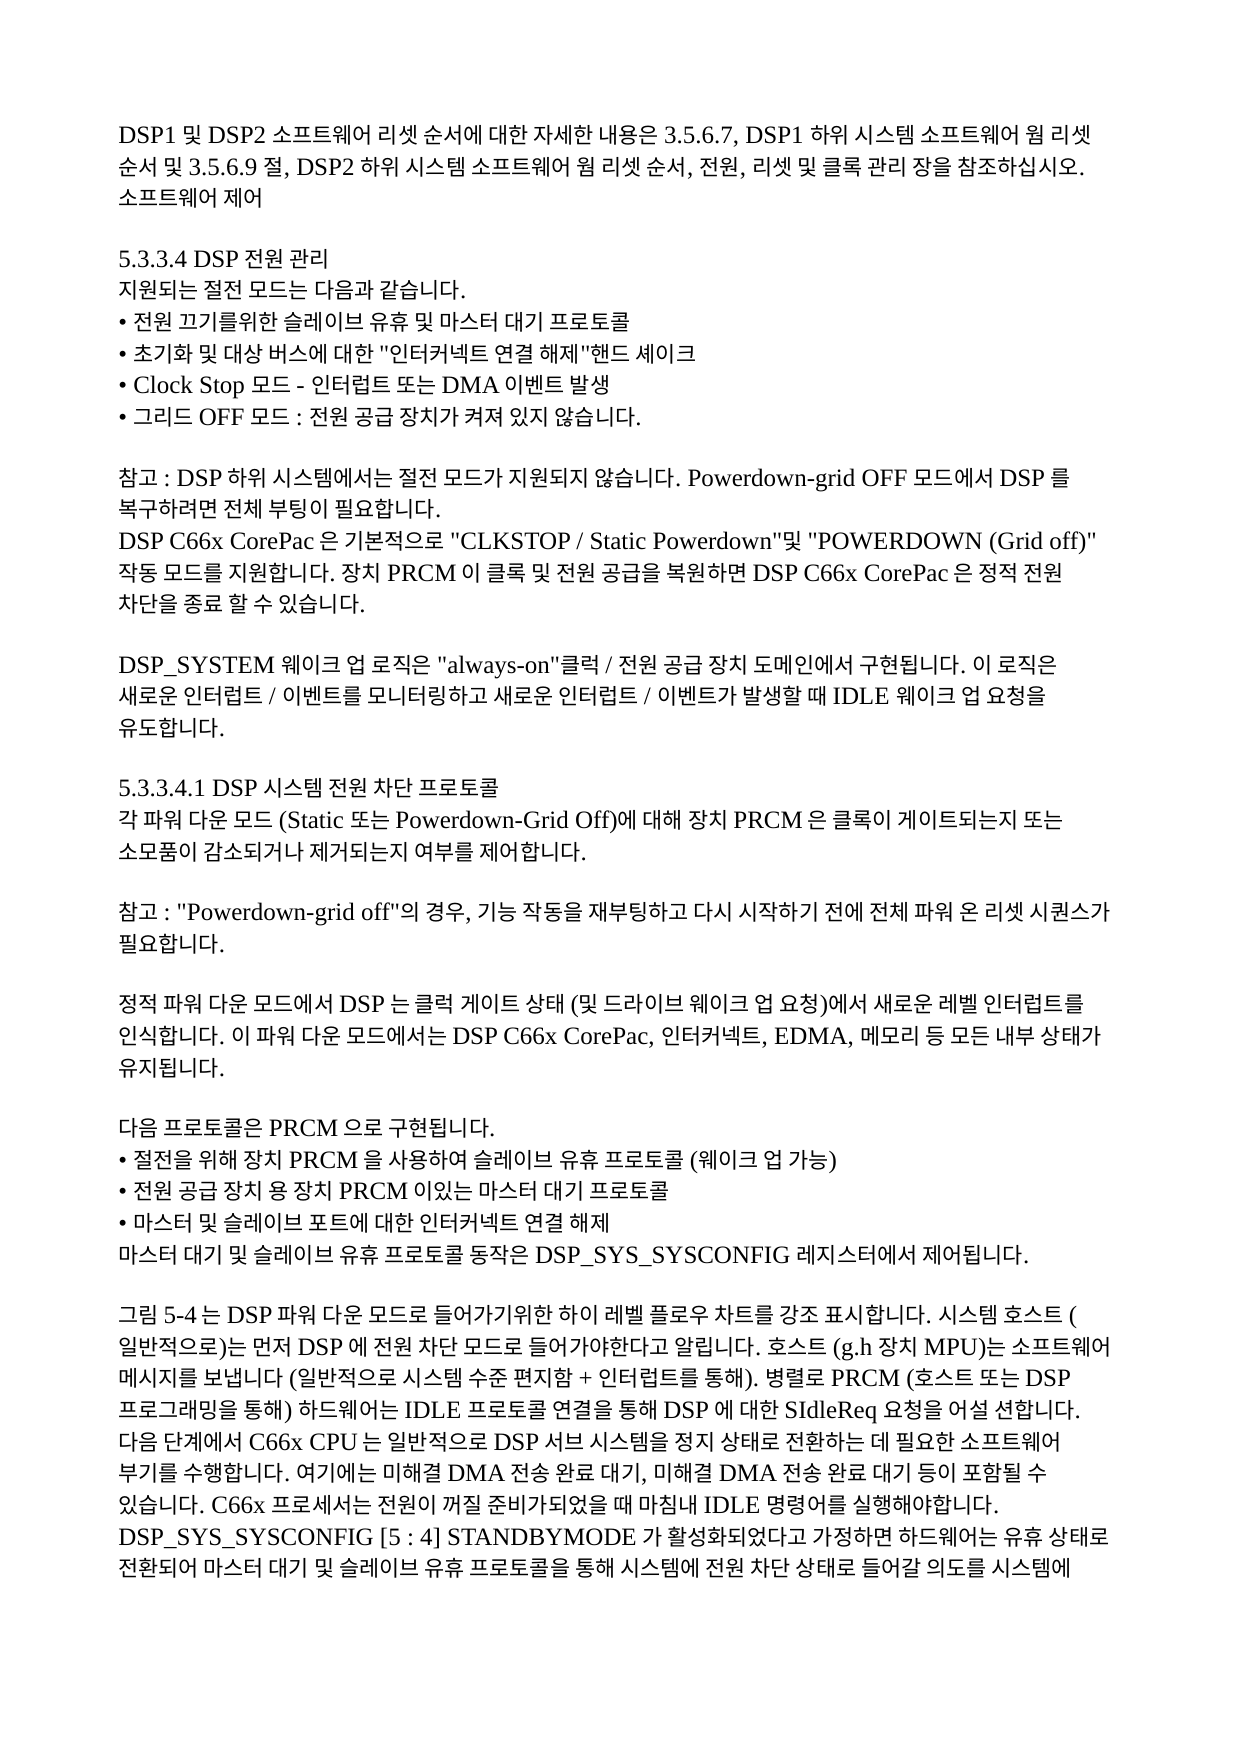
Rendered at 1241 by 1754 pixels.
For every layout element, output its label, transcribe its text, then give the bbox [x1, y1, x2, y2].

text 정적 파워 다운 모드에서 DSP는 클럭 게이트 상태 (및 드라이브 웨이크 업 요청)에서 새로운 레벨 인터럽트를 인식합니다. 이 파워 다운 모드에서는 DSP C66x CorePac, 인터커넥트, EDMA, 메모리 등 모든 내부 상태가 유지됩니다. [118, 987, 1122, 1082]
text 그림 5-4는 DSP 파워 다운 모드로 들어가기위한 하이 레벨 플로우 차트를 강조 표시합니다. 시스템 호스트 (일반적으로)는 먼저 DSP에 전원 차단 모드로 들어가야한다고 알립니다. 호스트 (g.h 장치 MPU)는 소프트웨어 메시지를 보냅니다 (일반적으로 시스템 수준 편지함 + 인터럽트를 통해). 병렬로 PRCM (호스트 또는 DSP 프로그래밍을 통해) 하드웨어는 IDLE 프로토콜 연결을 통해 DSP에 대한 SIdleReq 요청을 어설 션합니다. 다음 단계에서 C66x CPU는 일반적으로 DSP 서브 시스템을 정지 상태로 전환하는 데 필요한 소프트웨어 부기를 수행합니다. 여기에는 미해결 DMA 전송 완료 대기, 미해결 DMA 전송 완료 대기 등이 포함될 수 있습니다. C66x 프로세서는 전원이 꺼질 준비가되었을 때 마침내 IDLE 명령어를 실행해야합니다. DSP_SYS_SYSCONFIG [5 : 4] STANDBYMODE가 활성화되었다고 가정하면 하드웨어는 유휴 상태로 전환되어 마스터 대기 및 슬레이브 유휴 프로토콜을 통해 시스템에 전원 차단 상태로 들어갈 의도를 시스템에 [118, 1298, 1122, 1583]
text 참고 : DSP 하위 시스템에서는 절전 모드가 지원되지 않습니다. Powerdown-grid OFF 모드에서 DSP를 복구하려면 전체 부팅이 필요합니다. [118, 461, 1122, 524]
text • 절전을 위해 장치 PRCM을 사용하여 슬레이브 유휴 프로토콜 (웨이크 업 가능) [118, 1143, 1122, 1174]
text 각 파워 다운 모드 (Static 또는 Powerdown-Grid Off)에 대해 장치 PRCM은 클록이 게이트되는지 또는 소모품이 감소되거나 제거되는지 여부를 제어합니다. [118, 803, 1122, 866]
text • 전원 끄기를위한 슬레이브 유휴 및 마스터 대기 프로토콜 [118, 305, 1122, 337]
text • 마스터 및 슬레이브 포트에 대한 인터커넥트 연결 해제 [118, 1206, 1122, 1238]
text • 전원 공급 장치 용 장치 PRCM이있는 마스터 대기 프로토콜 [118, 1174, 1122, 1206]
text 5.3.3.4 DSP 전원 관리 [118, 242, 1122, 273]
text 5.3.3.4.1 DSP 시스템 전원 차단 프로토콜 [118, 771, 1122, 803]
text 다음 프로토콜은 PRCM으로 구현됩니다. [118, 1111, 1122, 1143]
text DSP1 및 DSP2 소프트웨어 리셋 순서에 대한 자세한 내용은 3.5.6.7, DSP1 하위 시스템 소프트웨어 웜 리셋 순서 및 3.5.6.9 절, DSP2 하위 시스템 소프트웨어 웜 리셋 순서, 전원, 리셋 및 클록 관리 장을 참조하십시오. 소프트웨어 제어 [118, 118, 1122, 213]
text 지원되는 절전 모드는 다음과 같습니다. [118, 273, 1122, 305]
text DSP C66x CorePac은 기본적으로 "CLKSTOP / Static Powerdown"및 "POWERDOWN (Grid off)"작동 모드를 지원합니다. 장치 PRCM이 클록 및 전원 공급을 복원하면 DSP C66x CorePac은 정적 전원 차단을 종료 할 수 있습니다. [118, 524, 1122, 619]
text • 그리드 OFF 모드 : 전원 공급 장치가 켜져 있지 않습니다. [118, 400, 1122, 432]
text • 초기화 및 대상 버스에 대한 "인터커넥트 연결 해제"핸드 셰이크 [118, 337, 1122, 368]
text • Clock Stop 모드 - 인터럽트 또는 DMA 이벤트 발생 [118, 368, 1122, 400]
text 참고 : "Powerdown-grid off"의 경우, 기능 작동을 재부팅하고 다시 시작하기 전에 전체 파워 온 리셋 시퀀스가 ​​필요합니다. [118, 895, 1122, 958]
text 마스터 대기 및 슬레이브 유휴 프로토콜 동작은 DSP_SYS_SYSCONFIG 레지스터에서 제어됩니다. [118, 1238, 1122, 1269]
text DSP_SYSTEM 웨이크 업 로직은 "always-on"클럭 / 전원 공급 장치 도메인에서 구현됩니다. 이 로직은 새로운 인터럽트 / 이벤트를 모니터링하고 새로운 인터럽트 / 이벤트가 발생할 때 IDLE 웨이크 업 요청을 유도합니다. [118, 648, 1122, 743]
